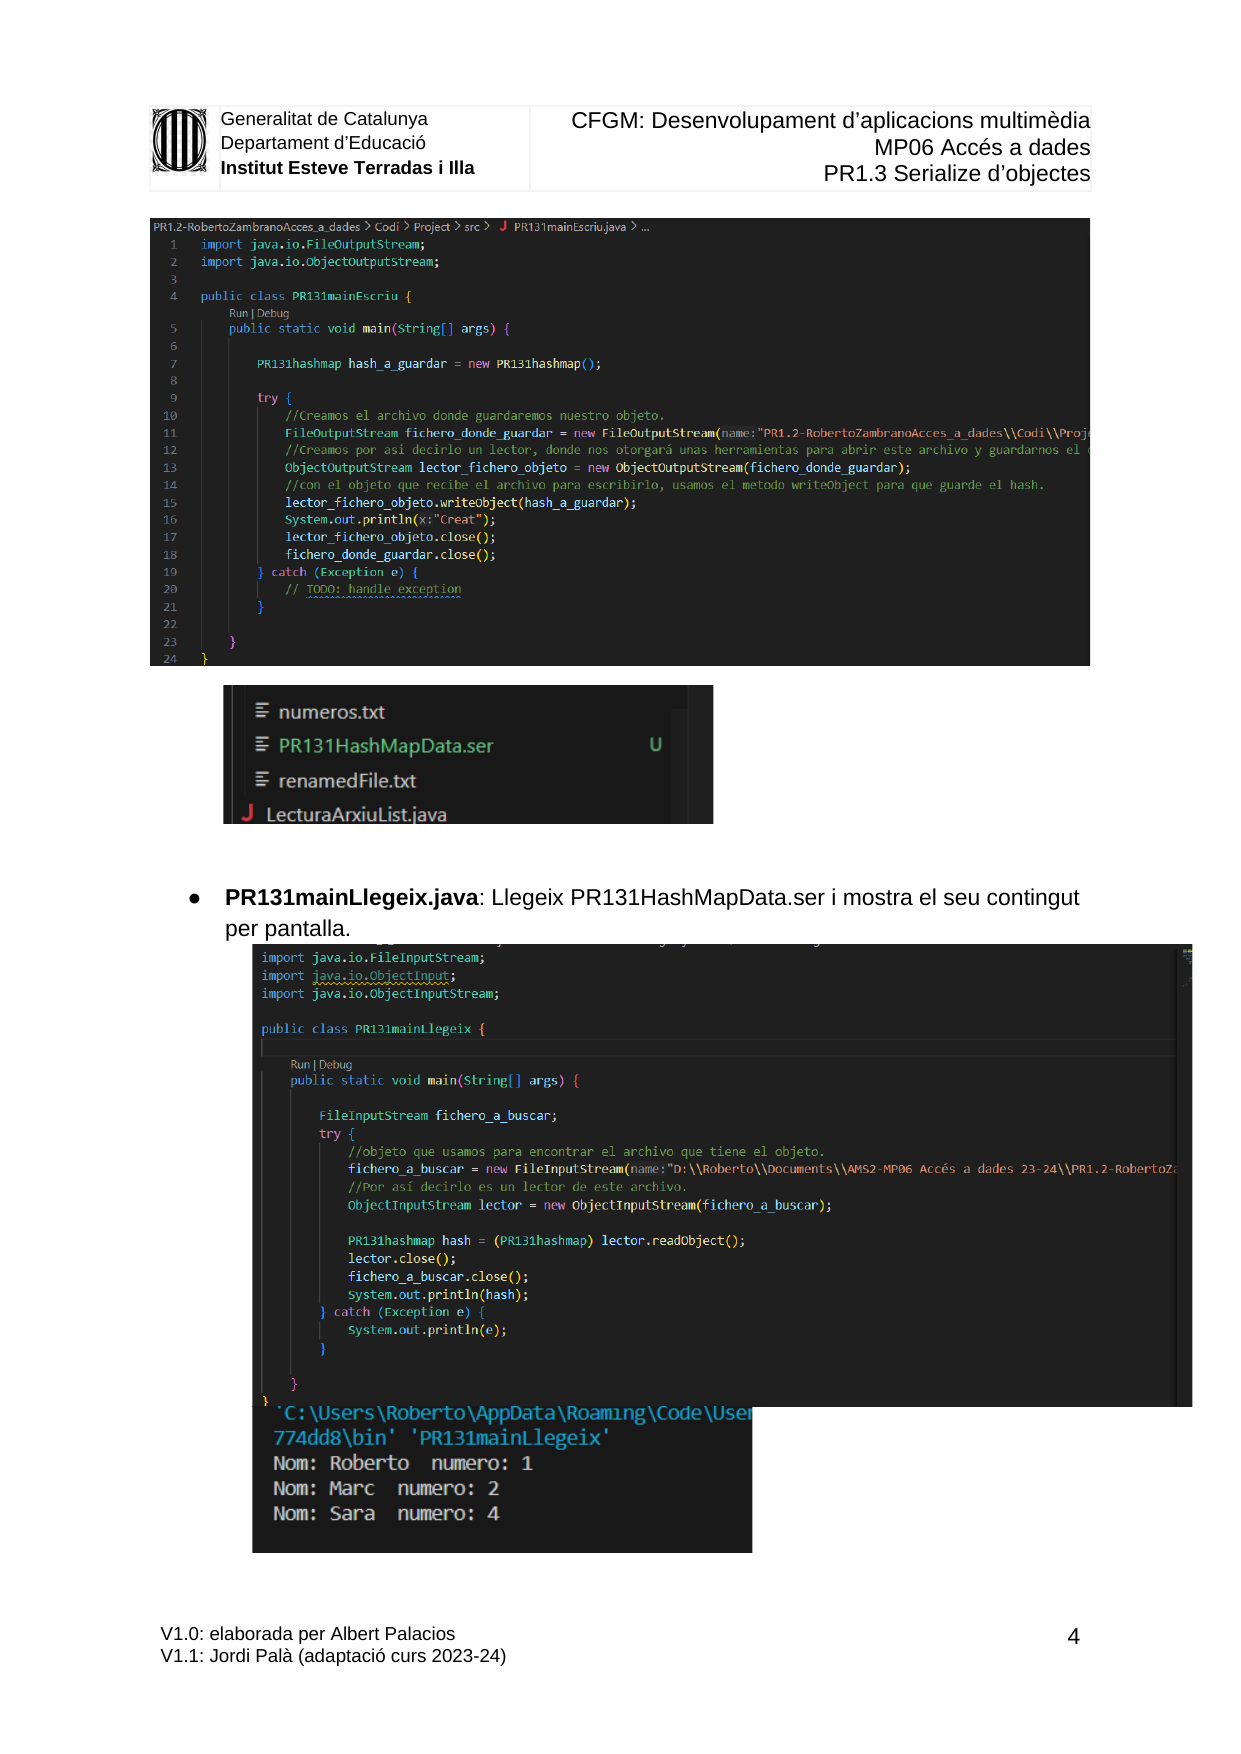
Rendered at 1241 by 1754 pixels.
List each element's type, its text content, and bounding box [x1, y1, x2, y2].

picture [252, 944, 1193, 1553]
list PR131mainLlegeix.java: Llegeix PR131HashMapData.ser i mostra el seu contingut per pantalla. [187, 884, 1090, 941]
picture [223, 685, 714, 824]
picture [150, 107, 209, 176]
picture [150, 218, 1091, 666]
